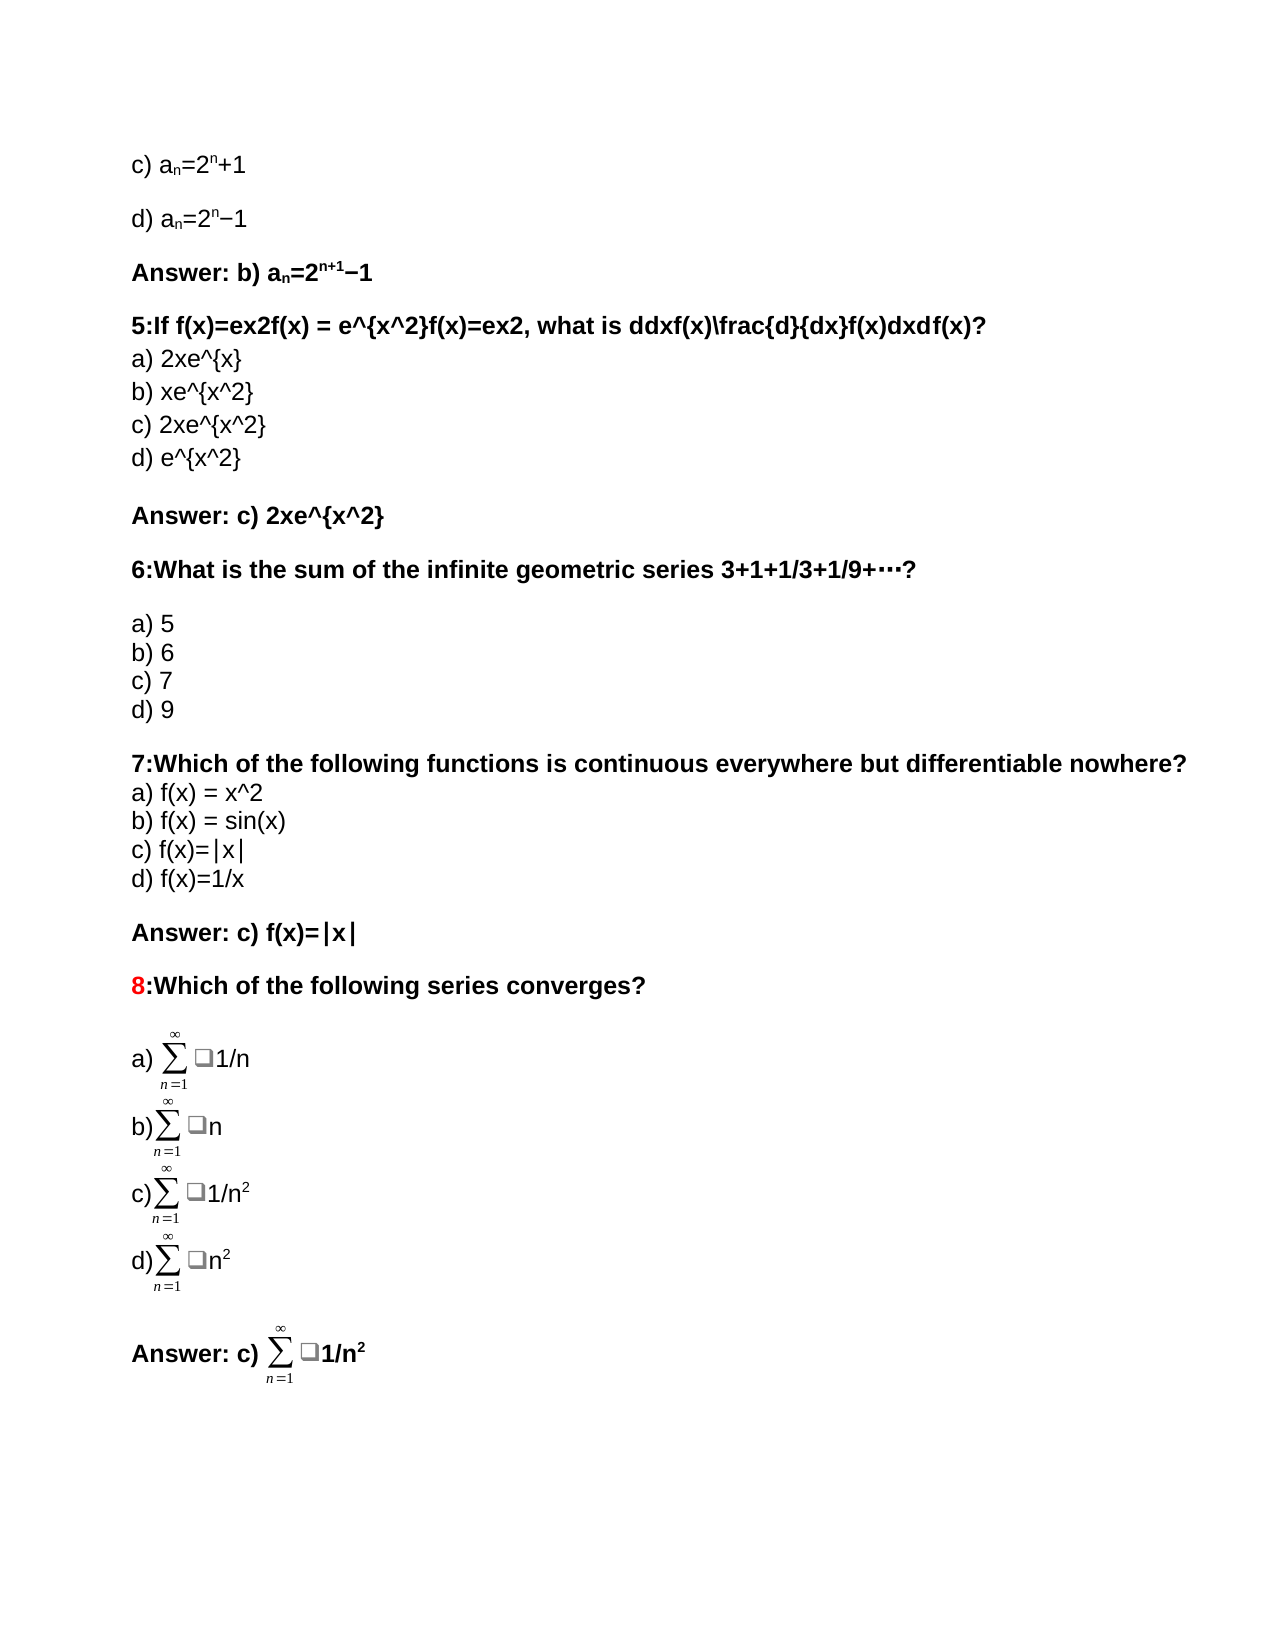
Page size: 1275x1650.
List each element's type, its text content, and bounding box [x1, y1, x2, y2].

text 7:Which of the following functions is continuous everywhere but differentiable nowhere? a) f(x) = x^2 b) f(x) = sin(x) c) f(x)=∣x∣ d) f(x)=1/x​ [131, 749, 1200, 893]
text 5:If f(x)=ex2f(x) = e^{x^2}f(x)=ex2, what is ddxf(x)\frac{d}{dx}f(x)dxd​f(x)? [131, 311, 1200, 340]
text d) an=2n−1 [131, 204, 1200, 232]
text a) 1/n​ b)n c)1/n2​ d)n2 [131, 1025, 1200, 1294]
text Answer: c) 2xe^{x^2} [131, 501, 1200, 530]
text a) 2xe^{x} b) xe^{x^2} [131, 344, 1200, 406]
text c) 2xe^{x^2} d) e^{x^2} [131, 410, 1200, 472]
text 8:Which of the following series converges? [131, 971, 1200, 1000]
text 6:What is the sum of the infinite geometric series 3+1+1/3+1/9+⋯? [131, 555, 1200, 584]
text Answer: c) f(x)=∣x∣ [131, 918, 1200, 946]
text Answer: c) 1/n2​ [131, 1319, 1200, 1387]
text a) 5 b) 6 c) 7 d) 9 [131, 609, 1200, 724]
text c) an=2n+1 [131, 150, 1200, 179]
text Answer: b) an=2n+1−1 [131, 257, 1200, 286]
